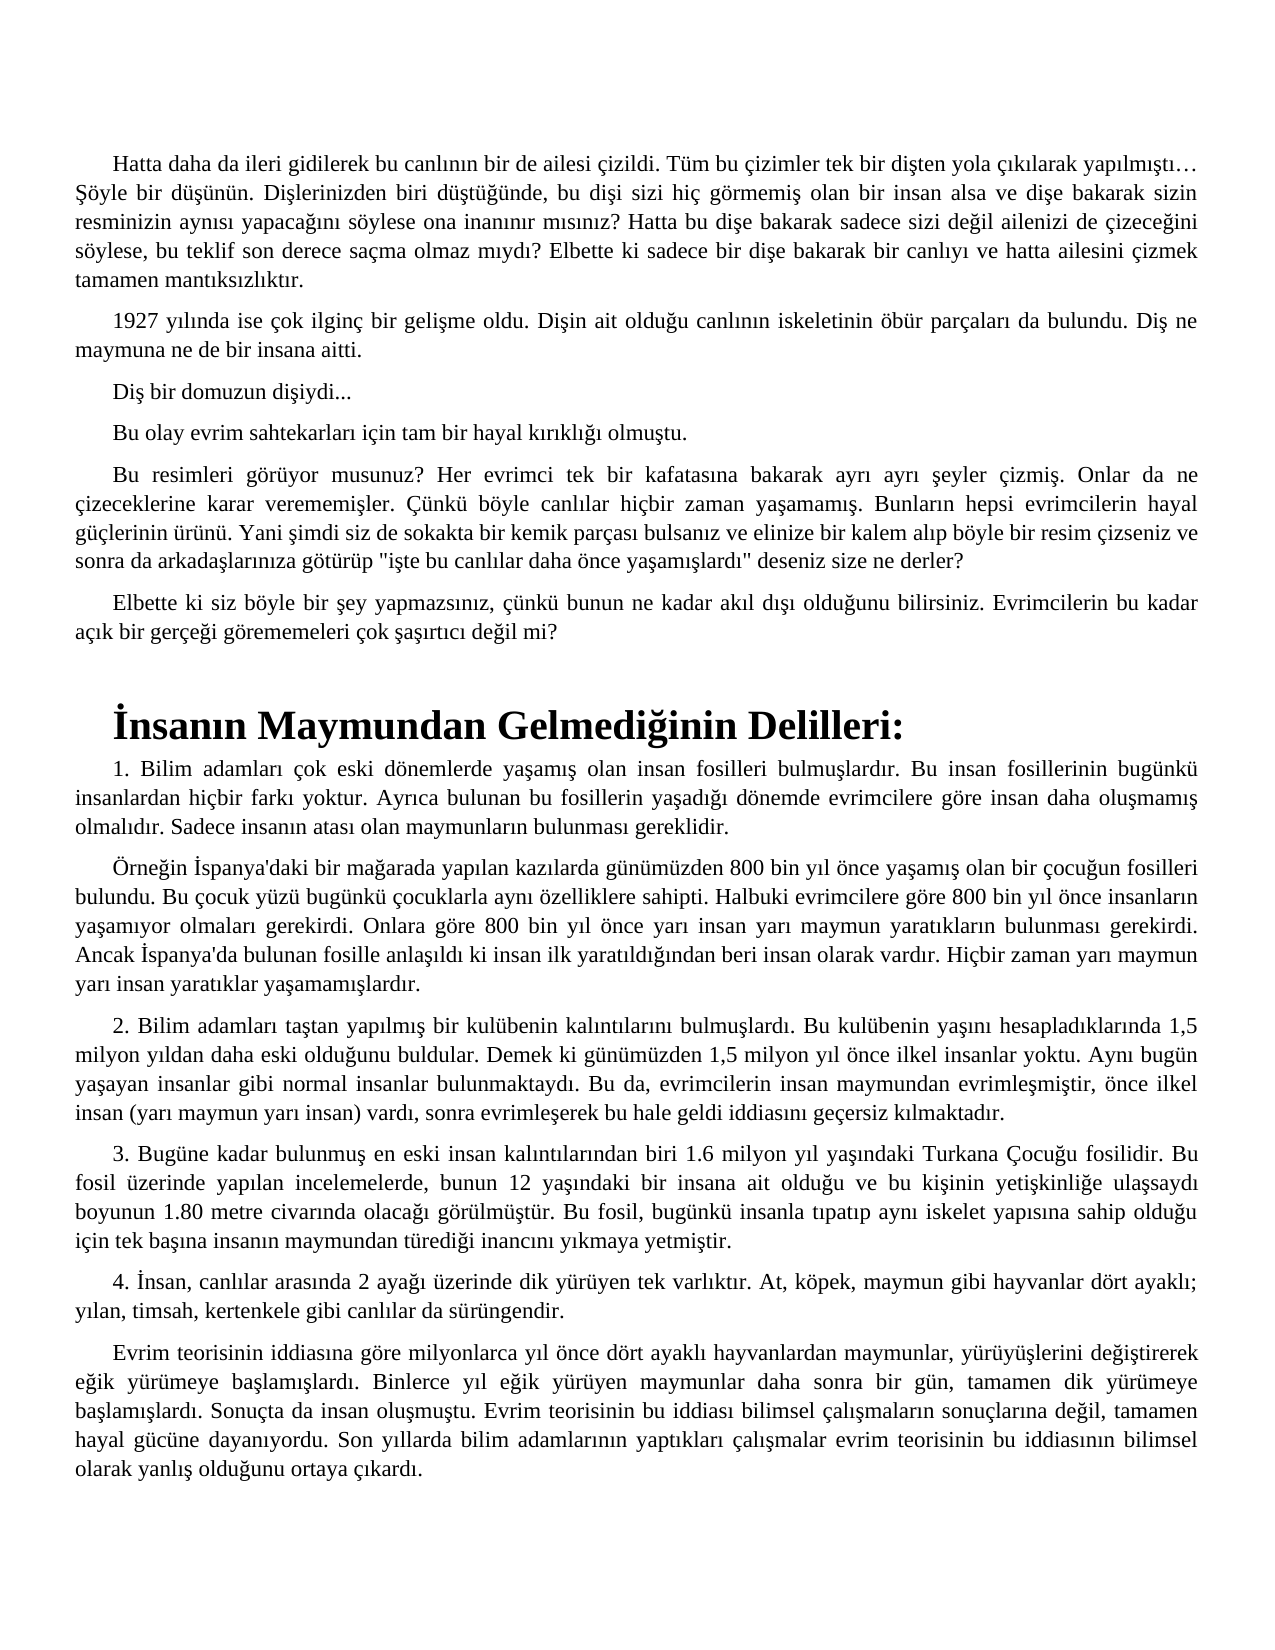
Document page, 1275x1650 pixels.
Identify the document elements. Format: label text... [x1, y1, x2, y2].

text Elbette ki siz böyle bir şey yapmazsınız, çünkü bunun ne kadar akıl dışı olduğunu bilirsiniz. Evrimcilerin bu kadar açık bir gerçeği görememeleri çok şaşırtıcı değil mi? [75, 589, 1200, 644]
text 4. İnsan, canlılar arasında 2 ayağı üzerinde dik yürüyen tek varlıktır. At, köpek, maymun gibi hayvanlar dört ayaklı; yılan, timsah, kertenkele gibi canlılar da sürüngendir. [75, 1268, 1200, 1324]
text Bu olay evrim sahtekarları için tam bir hayal kırıklığı olmuştu. [75, 419, 1200, 446]
subtitle İnsanın Maymundan Gelmediğinin Delilleri: [112, 701, 1200, 749]
text Örneğin İspanya'daki bir mağarada yapılan kazılarda günümüzden 800 bin yıl önce yaşamış olan bir çocuğun fosilleri bulundu. Bu çocuk yüzü bugünkü çocuklarla aynı özelliklere sahipti. Halbuki evrimcilere göre 800 bin yıl önce insanların yaşamıyor olmaları gerekirdi. Onlara göre 800 bin yıl önce yarı insan yarı maymun yaratıkların bulunması gerekirdi. Ancak İspanya'da bulunan fosille anlaşıldı ki insan ilk yaratıldığından beri insan olarak vardır. Hiçbir zaman yarı maymun yarı insan yaratıklar yaşamamışlardır. [75, 854, 1200, 997]
text Diş bir domuzun dişiydi... [75, 378, 1200, 404]
text Bu resimleri görüyor musunuz? Her evrimci tek bir kafatasına bakarak ayrı ayrı şeyler çizmiş. Onlar da ne çizeceklerine karar verememişler. Çünkü böyle canlılar hiçbir zaman yaşamamış. Bunların hepsi evrimcilerin hayal güçlerinin ürünü. Yani şimdi siz de sokakta bir kemik parçası bulsanız ve elinize bir kalem alıp böyle bir resim çizseniz ve sonra da arkadaşlarınıza götürüp "işte bu canlılar daha önce yaşamışlardı" deseniz size ne derler? [75, 461, 1200, 574]
text Hatta daha da ileri gidilerek bu canlının bir de ailesi çizildi. Tüm bu çizimler tek bir dişten yola çıkılarak yapılmıştı… Şöyle bir düşünün. Dişlerinizden biri düştüğünde, bu dişi sizi hiç görmemiş olan bir insan alsa ve dişe bakarak sizin resminizin aynısı yapacağını söylese ona inanınır mısınız? Hatta bu dişe bakarak sadece sizi değil ailenizi de çizeceğini söylese, bu teklif son derece saçma olmaz mıydı? Elbette ki sadece bir dişe bakarak bir canlıyı ve hatta ailesini çizmek tamamen mantıksızlıktır. [75, 150, 1200, 292]
text 1. Bilim adamları çok eski dönemlerde yaşamış olan insan fosilleri bulmuşlardır. Bu insan fosillerinin bugünkü insanlardan hiçbir farkı yoktur. Ayrıca bulunan bu fosillerin yaşadığı dönemde evrimcilere göre insan daha oluşmamış olmalıdır. Sadece insanın atası olan maymunların bulunması gereklidir. [75, 755, 1200, 839]
text Evrim teorisinin iddiasına göre milyonlarca yıl önce dört ayaklı hayvanlardan maymunlar, yürüyüşlerini değiştirerek eğik yürümeye başlamışlardı. Binlerce yıl eğik yürüyen maymunlar daha sonra bir gün, tamamen dik yürümeye başlamışlardı. Sonuçta da insan oluşmuştu. Evrim teorisinin bu iddiası bilimsel çalışmaların sonuçlarına değil, tamamen hayal gücüne dayanıyordu. Son yıllarda bilim adamlarının yaptıkları çalışmalar evrim teorisinin bu iddiasının bilimsel olarak yanlış olduğunu ortaya çıkardı. [75, 1339, 1200, 1481]
text 2. Bilim adamları taştan yapılmış bir kulübenin kalıntılarını bulmuşlardı. Bu kulübenin yaşını hesapladıklarında 1,5 milyon yıldan daha eski olduğunu buldular. Demek ki günümüzden 1,5 milyon yıl önce ilkel insanlar yoktu. Aynı bugün yaşayan insanlar gibi normal insanlar bulunmaktaydı. Bu da, evrimcilerin insan maymundan evrimleşmiştir, önce ilkel insan (yarı maymun yarı insan) vardı, sonra evrimleşerek bu hale geldi iddiasını geçersiz kılmaktadır. [75, 1012, 1200, 1125]
text 1927 yılında ise çok ilginç bir gelişme oldu. Dişin ait olduğu canlının iskeletinin öbür parçaları da bulundu. Diş ne maymuna ne de bir insana aitti. [75, 307, 1200, 363]
text 3. Bugüne kadar bulunmuş en eski insan kalıntılarından biri 1.6 milyon yıl yaşındaki Turkana Çocuğu fosilidir. Bu fosil üzerinde yapılan incelemelerde, bunun 12 yaşındaki bir insana ait olduğu ve bu kişinin yetişkinliğe ulaşsaydı boyunun 1.80 metre civarında olacağı görülmüştür. Bu fosil, bugünkü insanla tıpatıp aynı iskelet yapısına sahip olduğu için tek başına insanın maymundan türediği inancını yıkmaya yetmiştir. [75, 1140, 1200, 1253]
